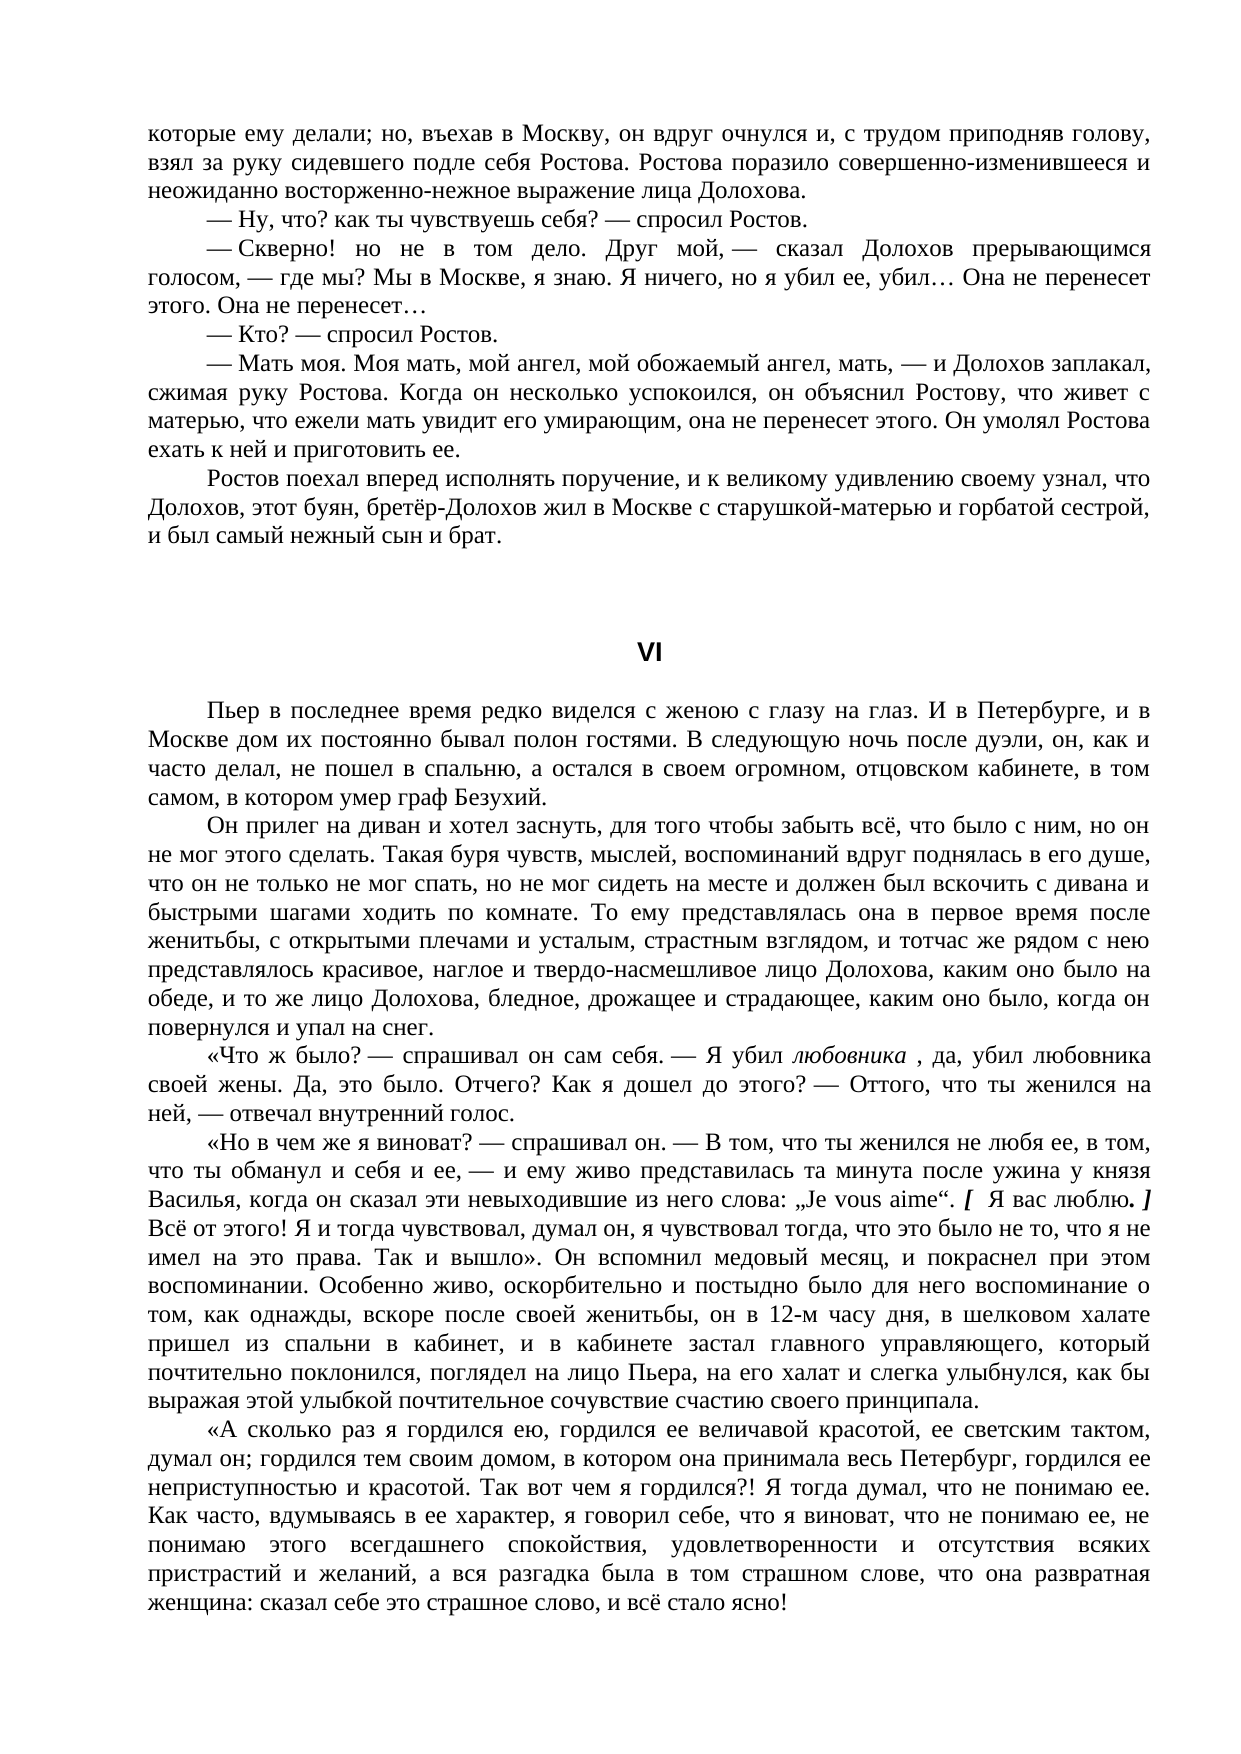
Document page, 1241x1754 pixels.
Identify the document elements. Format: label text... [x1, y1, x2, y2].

text которые ему делали; но, въехав в Москву, он вдруг очнулся и, с трудом приподняв голову, взял за руку сидевшего подле себя Ростова. Ростова поразило совершенно-изменившееся и неожиданно восторженно-нежное выражение лица Долохова. [148, 118, 1152, 204]
text Пьер в последнее время редко виделся с женою с глазу на глаз. И в Петербурге, и в Москве дом их постоянно бывал полон гостями. В следующую ночь после дуэли, он, как и часто делал, не пошел в спальню, а остался в своем огромном, отцовском кабинете, в том самом, в котором умер граф Безухий. [148, 696, 1152, 811]
text «А сколько раз я гордился ею, гордился ее величавой красотой, ее светским тактом, думал он; гордился тем своим домом, в котором она принимала весь Петербург, гордился ее неприступностью и красотой. Так вот чем я гордился?! Я тогда думал, что не понимаю ее. Как часто, вдумываясь в ее характер, я говорил себе, что я виноват, что не понимаю ее, не понимаю этого всегдашнего спокойствия, удовлетворенности и отсутствия всяких пристрастий и желаний, а вся разгадка была в том страшном слове, что она развратная женщина: сказал себе это страшное слово, и всё стало ясно! [148, 1414, 1152, 1616]
text — Кто? — спросил Ростов. [148, 319, 1152, 348]
text «Но в чем же я виноват? — спрашивал он. — В том, что ты женился не любя ее, в том, что ты обманул и себя и ее, — и ему живо представилась та минута после ужина у князя Василья, когда он сказал эти невыходившие из него слова: „Je vous aime“. [ Я вас люблю. ] Всё от этого! Я и тогда чувствовал, думал он, я чувствовал тогда, что это было не то, что я не имел на это права. Так и вышло». Он вспомнил медовый месяц, и покраснел при этом воспоминании. Особенно живо, оскорбительно и постыдно было для него воспоминание о том, как однажды, вскоре после своей женитьбы, он в 12-м часу дня, в шелковом халате пришел из спальни в кабинет, и в кабинете застал главного управляющего, который почтительно поклонился, поглядел на лицо Пьера, на его халат и слегка улыбнулся, как бы выражая этой улыбкой почтительное сочувствие счастию своего принципала. [148, 1127, 1152, 1414]
text Он прилег на диван и хотел заснуть, для того чтобы забыть всё, что было с ним, но он не мог этого сделать. Такая буря чувств, мыслей, воспоминаний вдруг поднялась в его душе, что он не только не мог спать, но не мог сидеть на месте и должен был вскочить с дивана и быстрыми шагами ходить по комнате. То ему представлялась она в первое время после женитьбы, с открытыми плечами и усталым, страстным взглядом, и тотчас же рядом с нею представлялось красивое, наглое и твердо-насмешливое лицо Долохова, каким оно было на обеде, и то же лицо Долохова, бледное, дрожащее и страдающее, каким оно было, когда он повернулся и упал на снег. [148, 811, 1152, 1041]
text «Что ж было? — спрашивал он сам себя. — Я убил любовника , да, убил любовника своей жены. Да, это было. Отчего? Как я дошел до этого? — Оттого, что ты женился на ней, — отвечал внутренний голос. [148, 1041, 1152, 1127]
text — Скверно! но не в том дело. Друг мой, — сказал Долохов прерывающимся голосом, — где мы? Мы в Москве, я знаю. Я ничего, но я убил ее, убил… Она не перенесет этого. Она не перенесет… [148, 233, 1152, 319]
text — Ну, что? как ты чувствуешь себя? — спросил Ростов. [148, 204, 1152, 233]
text Ростов поехал вперед исполнять поручение, и к великому удивлению своему узнал, что Долохов, этот буян, бретёр-Долохов жил в Москве с старушкой-матерью и горбатой сестрой, и был самый нежный сын и брат. [148, 463, 1152, 549]
subtitle VI [148, 636, 1152, 667]
text — Мать моя. Моя мать, мой ангел, мой обожаемый ангел, мать, — и Долохов заплакал, сжимая руку Ростова. Когда он несколько успокоился, он объяснил Ростову, что живет с матерью, что ежели мать увидит его умирающим, она не перенесет этого. Он умолял Ростова ехать к ней и приготовить ее. [148, 348, 1152, 463]
